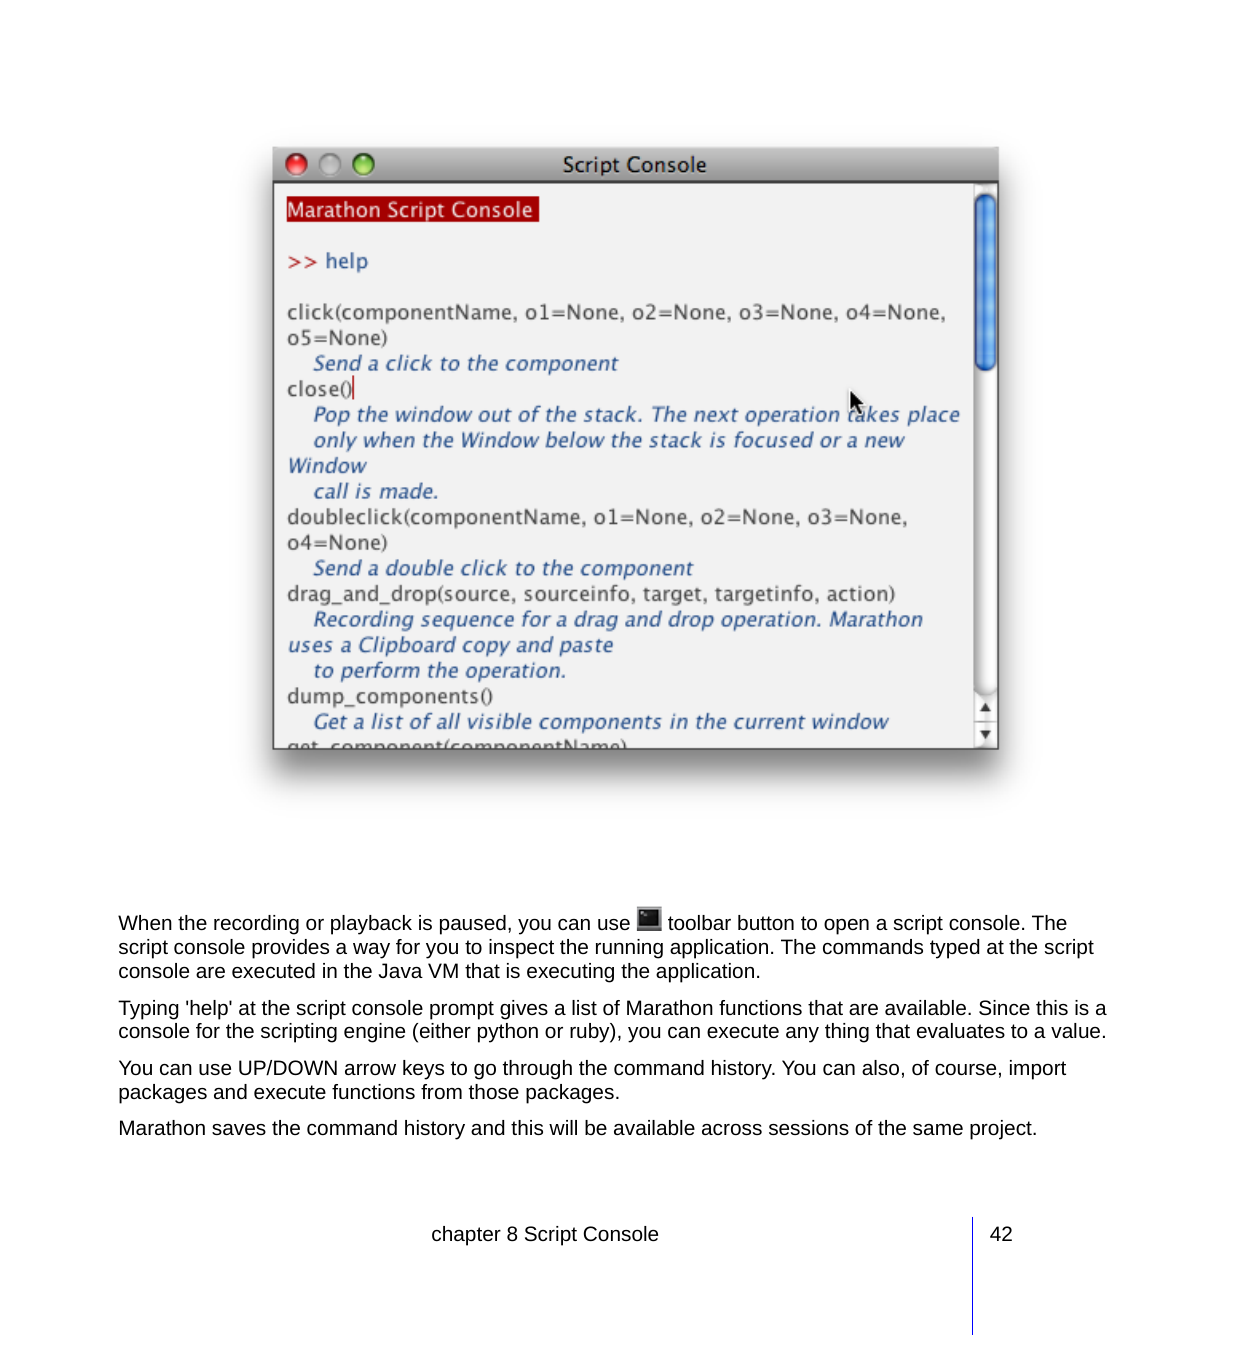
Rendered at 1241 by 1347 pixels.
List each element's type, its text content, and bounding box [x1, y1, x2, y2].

text You can use UP/DOWN arrow keys to go through the command history. You can also, of course, import packages and execute functions from those packages. [118, 1056, 1122, 1104]
picture [636, 905, 662, 931]
text Marathon saves the command history and this will be available across sessions of the same project. [118, 1116, 1122, 1140]
text When the recording or playback is paused, you can use toolbar button to open a script console. The script console provides a way for you to inspect the running application. The commands typed at the script console are executed in the Java VM that is executing the application. [118, 906, 1122, 983]
text Typing 'help' at the script console prompt gives a list of Marathon functions that are available. Since this is a console for the scripting engine (either python or ruby), you can execute any thing that evaluates to a value. [118, 995, 1122, 1043]
picture [177, 76, 1095, 870]
